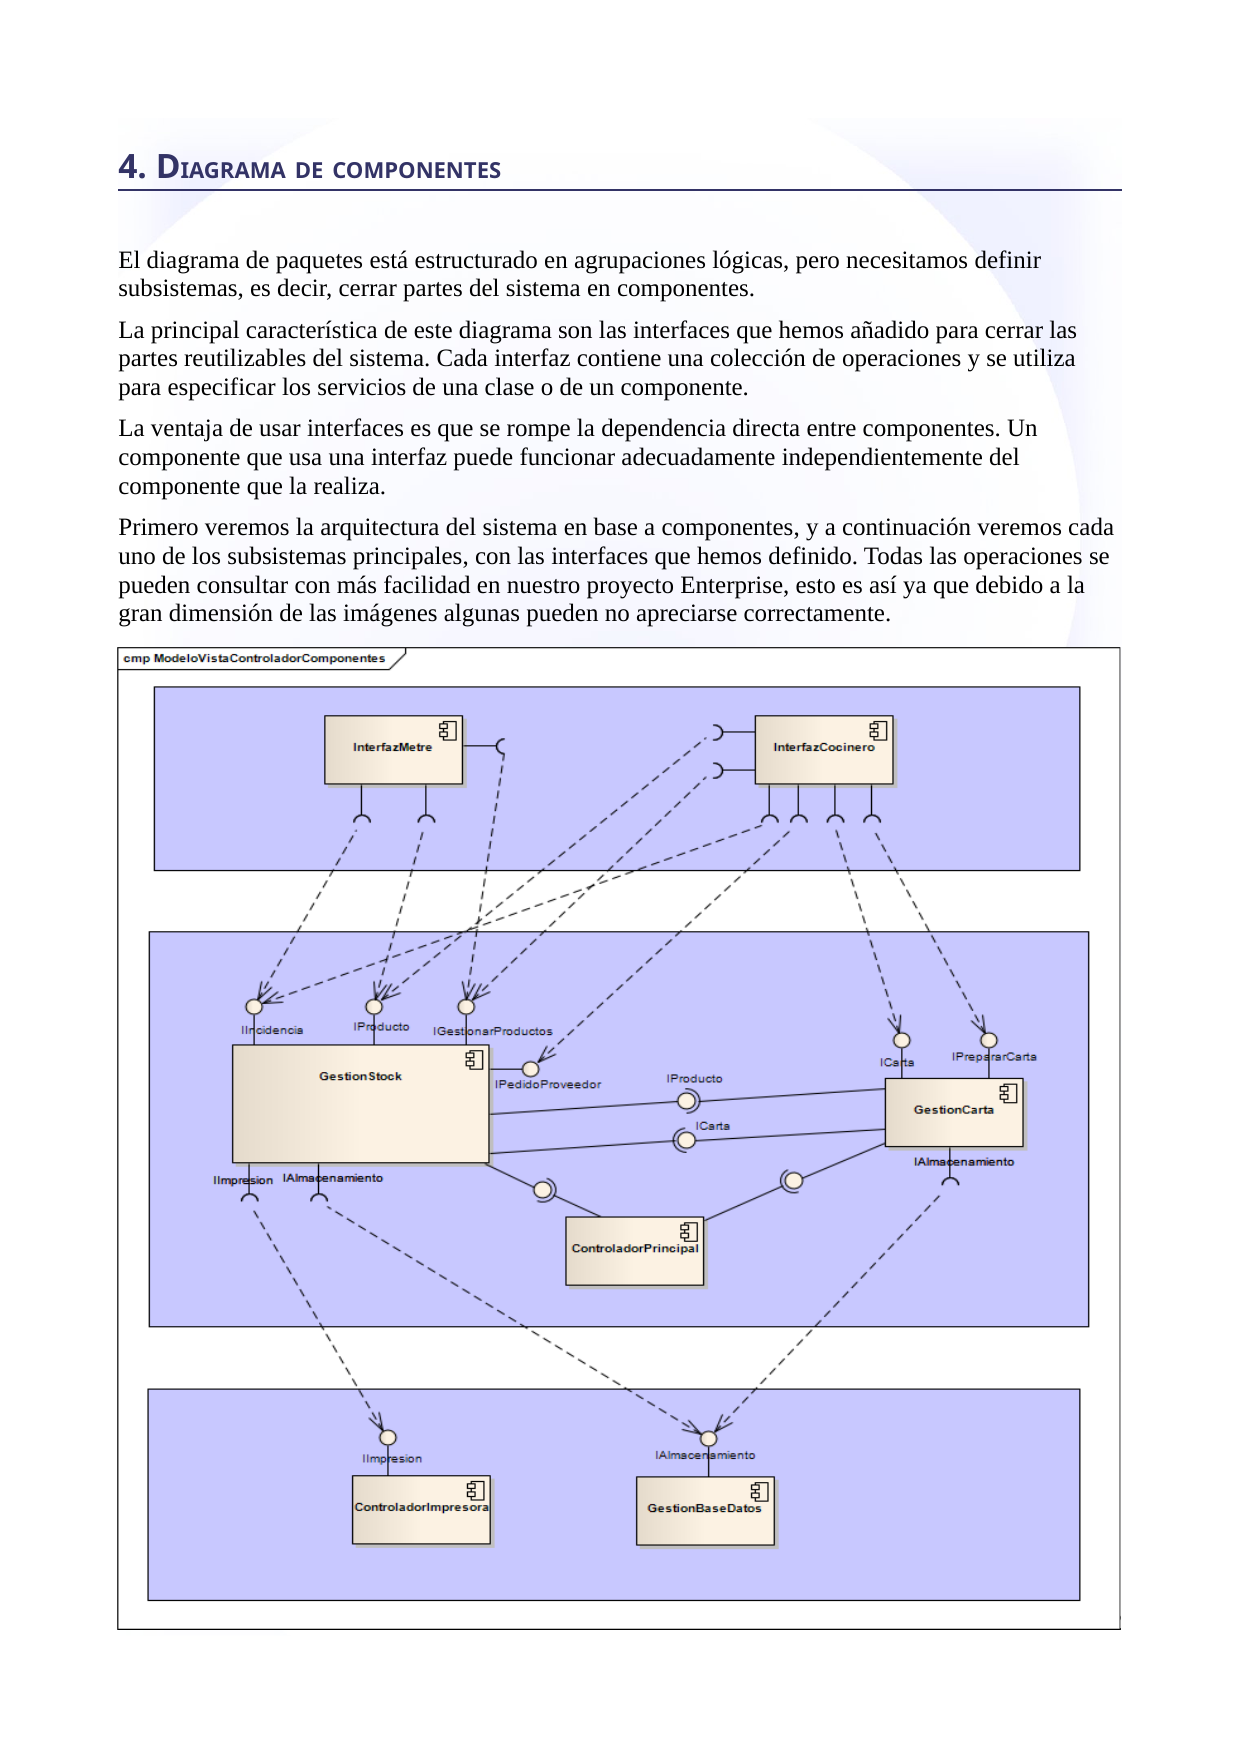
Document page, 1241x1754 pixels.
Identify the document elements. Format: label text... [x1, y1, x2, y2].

picture [118, 191, 1122, 245]
text Primero veremos la arquitectura del sistema en base a componentes, y a continuación veremos cada uno de los subsistemas principales, con las interfaces que hemos definido. Todas las operaciones se pueden consultar con más facilidad en nuestro proyecto Enterprise, esto es así ya que debido a la gran dimensión de las imágenes algunas pueden no apreciarse correctamente. [118, 512, 1122, 627]
picture [118, 118, 1122, 143]
picture [118, 401, 1122, 413]
picture [116, 627, 1122, 1636]
picture [118, 500, 1122, 512]
text La ventaja de usar interfaces es que se rompe la dependencia directa entre componentes. Un componente que usa una interfaz puede funcionar adecuadamente independientemente del componente que la realiza. [118, 413, 1122, 500]
text El diagrama de paquetes está estructurado en agrupaciones lógicas, pero necesitamos definir subsistemas, es decir, cerrar partes del sistema en componentes. [118, 245, 1122, 302]
text La principal característica de este diagrama son las interfaces que hemos añadido para cerrar las partes reutilizables del sistema. Cada interfaz contiene una colección de operaciones y se utiliza para especificar los servicios de una clase o de un componente. [118, 315, 1122, 401]
picture [118, 302, 1122, 315]
subtitle 4. Diagrama de componentes [118, 143, 1122, 189]
